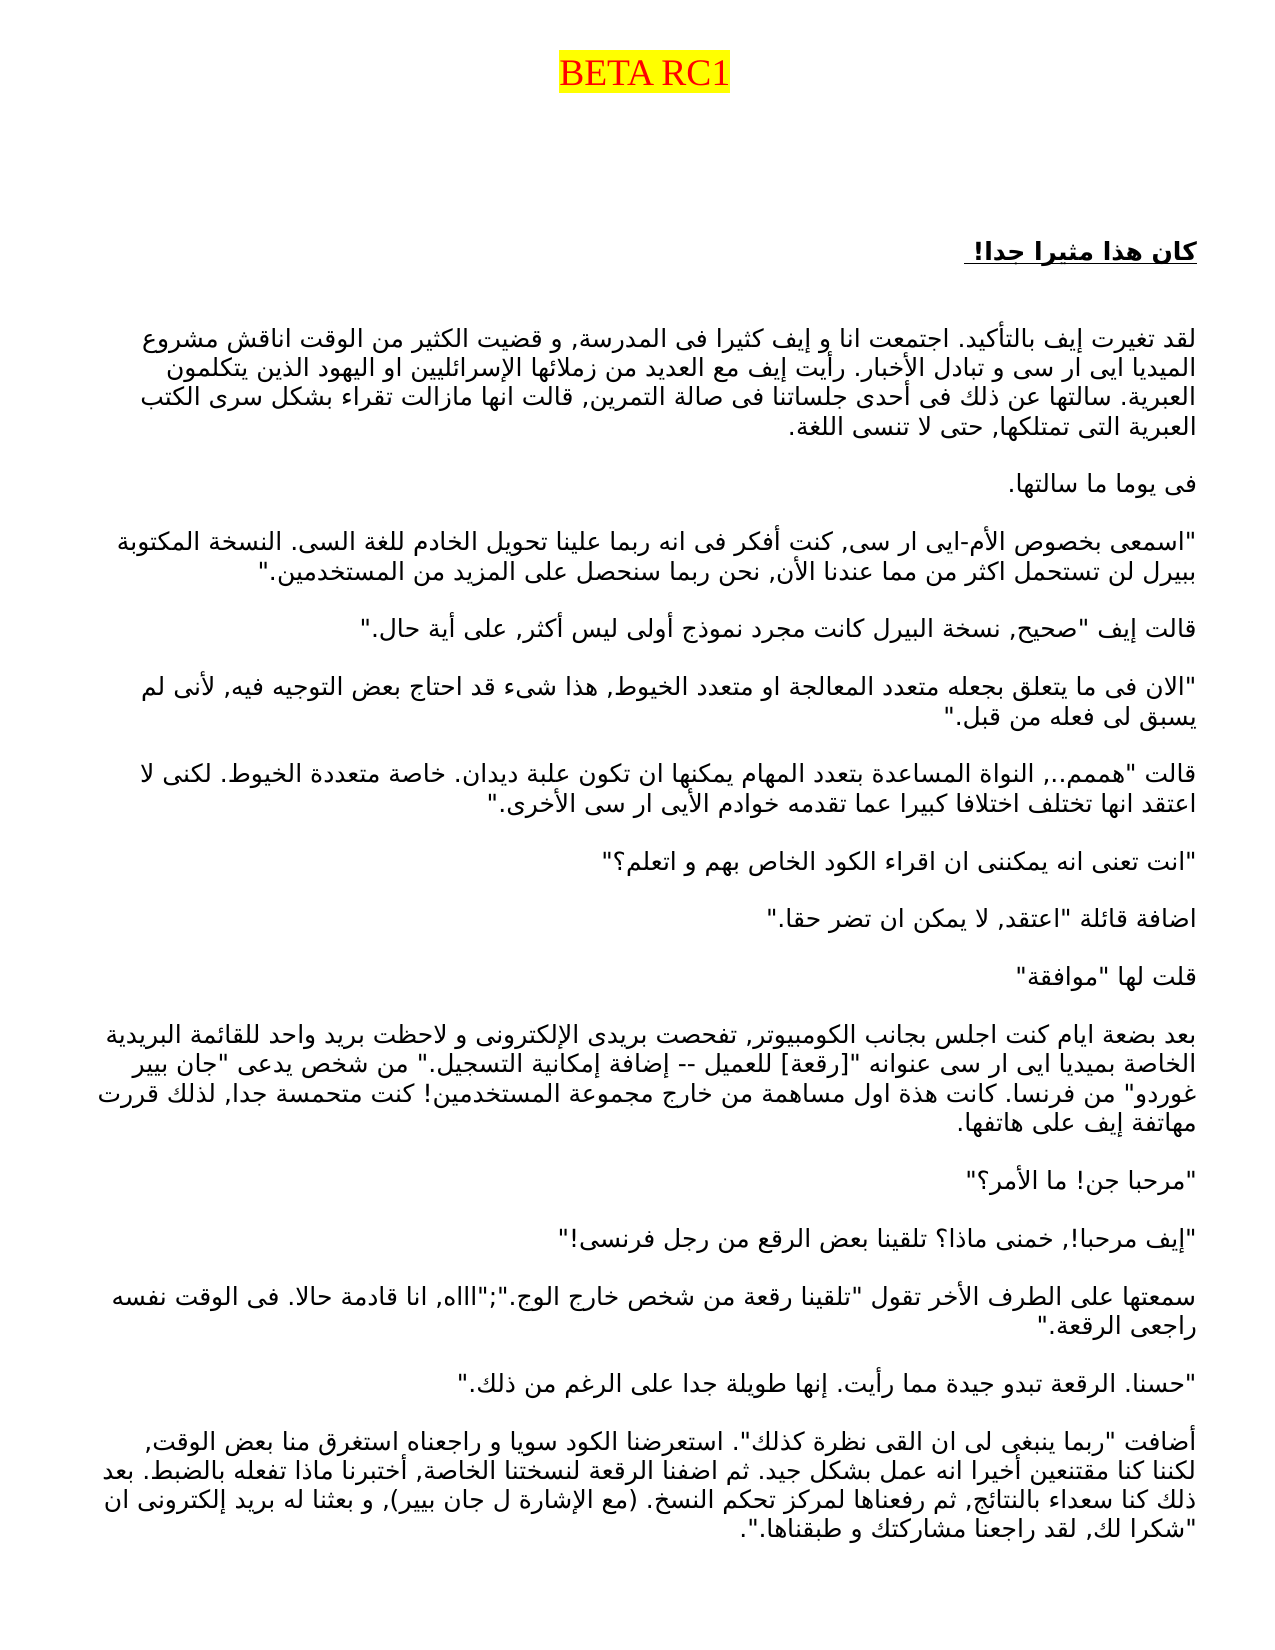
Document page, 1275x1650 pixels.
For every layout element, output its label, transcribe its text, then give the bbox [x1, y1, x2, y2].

text سمعتها على الطرف الأخر تقول "تلقينا رقعة من شخص خارج الوج.";"اااه, انا قادمة حالا. فى الوقت نفسه راجعى الرقعة." [92, 1282, 1197, 1340]
text اضافة قائلة "اعتقد, لا يمكن ان تضر حقا." [92, 905, 1197, 934]
text بعد بضعة ايام كنت اجلس بجانب الكومبيوتر, تفحصت بريدى الإلكترونى و لاحظت بريد واحد للقائمة البريدية الخاصة بميديا ايى ار سى عنوانه "[رقعة] للعميل -- إضافة إمكانية التسجيل." من شخص يدعى "جان بيير غوردو" من فرنسا. كانت هذة اول مساهمة من خارج مجموعة المستخدمين! كنت متحمسة جدا, لذلك قررت مهاتفة إيف على هاتفها. [92, 1021, 1197, 1137]
text قلت لها "موافقة" [92, 963, 1197, 992]
text "انت تعنى انه يمكننى ان اقراء الكود الخاص بهم و اتعلم؟" [92, 847, 1197, 876]
text قالت "هممم.., النواة المساعدة بتعدد المهام يمكنها ان تكون علبة ديدان. خاصة متعددة الخيوط. لكنى لا اعتقد انها تختلف اختلافا كبيرا عما تقدمه خوادم الأيى ار سى الأخرى." [92, 760, 1197, 818]
text "مرحبا جن! ما الأمر؟" [92, 1166, 1197, 1195]
text "حسنا. الرقعة تبدو جيدة مما رأيت. إنها طويلة جدا على الرغم من ذلك." [92, 1369, 1197, 1398]
text كان هذا مثيرا جدا! [92, 238, 1197, 267]
text "اسمعى بخصوص الأم-ايى ار سى, كنت أفكر فى انه ربما علينا تحويل الخادم للغة السى. النسخة المكتوبة ببيرل لن تستحمل اكثر من مما عندنا الأن, نحن ربما سنحصل على المزيد من المستخدمين." [92, 528, 1197, 586]
text قالت إيف "صحيح, نسخة البيرل كانت مجرد نموذج أولى ليس أكثر, على أية حال." [92, 615, 1197, 644]
text لقد تغيرت إيف بالتأكيد. اجتمعت انا و إيف كثيرا فى المدرسة, و قضيت الكثير من الوقت اناقش مشروع الميديا ايى ار سى و تبادل الأخبار. رأيت إيف مع العديد من زملائها الإسرائليين او اليهود الذين يتكلمون العبرية. سالتها عن ذلك فى أحدى جلساتنا فى صالة التمرين, قالت انها مازالت تقراء بشكل سرى الكتب العبرية التى تمتلكها, حتى لا تنسى اللغة. [92, 324, 1197, 441]
text "الان فى ما يتعلق بجعله متعدد المعالجة او متعدد الخيوط, هذا شىء قد احتاج بعض التوجيه فيه, لأنى لم يسبق لى فعله من قبل." [92, 673, 1197, 731]
text أضافت "ربما ينبغى لى ان القى نظرة كذلك". استعرضنا الكود سويا و راجعناه استغرق منا بعض الوقت, لكننا كنا مقتنعين أخيرا انه عمل بشكل جيد. ثم اضفنا الرقعة لنسختنا الخاصة, أختبرنا ماذا تفعله بالضبط. بعد ذلك كنا سعداء بالنتائج, ثم رفعناها لمركز تحكم النسخ. (مع الإشارة ل جان بيير), و بعثنا له بريد إلكترونى ان "شكرا لك, لقد راجعنا مشاركتك و طبقناها.". [92, 1427, 1197, 1543]
text "إيف مرحبا!, خمنى ماذا؟ تلقينا بعض الرقع من رجل فرنسى!" [92, 1224, 1197, 1253]
text فى يوما ما سالتها. [92, 470, 1197, 499]
